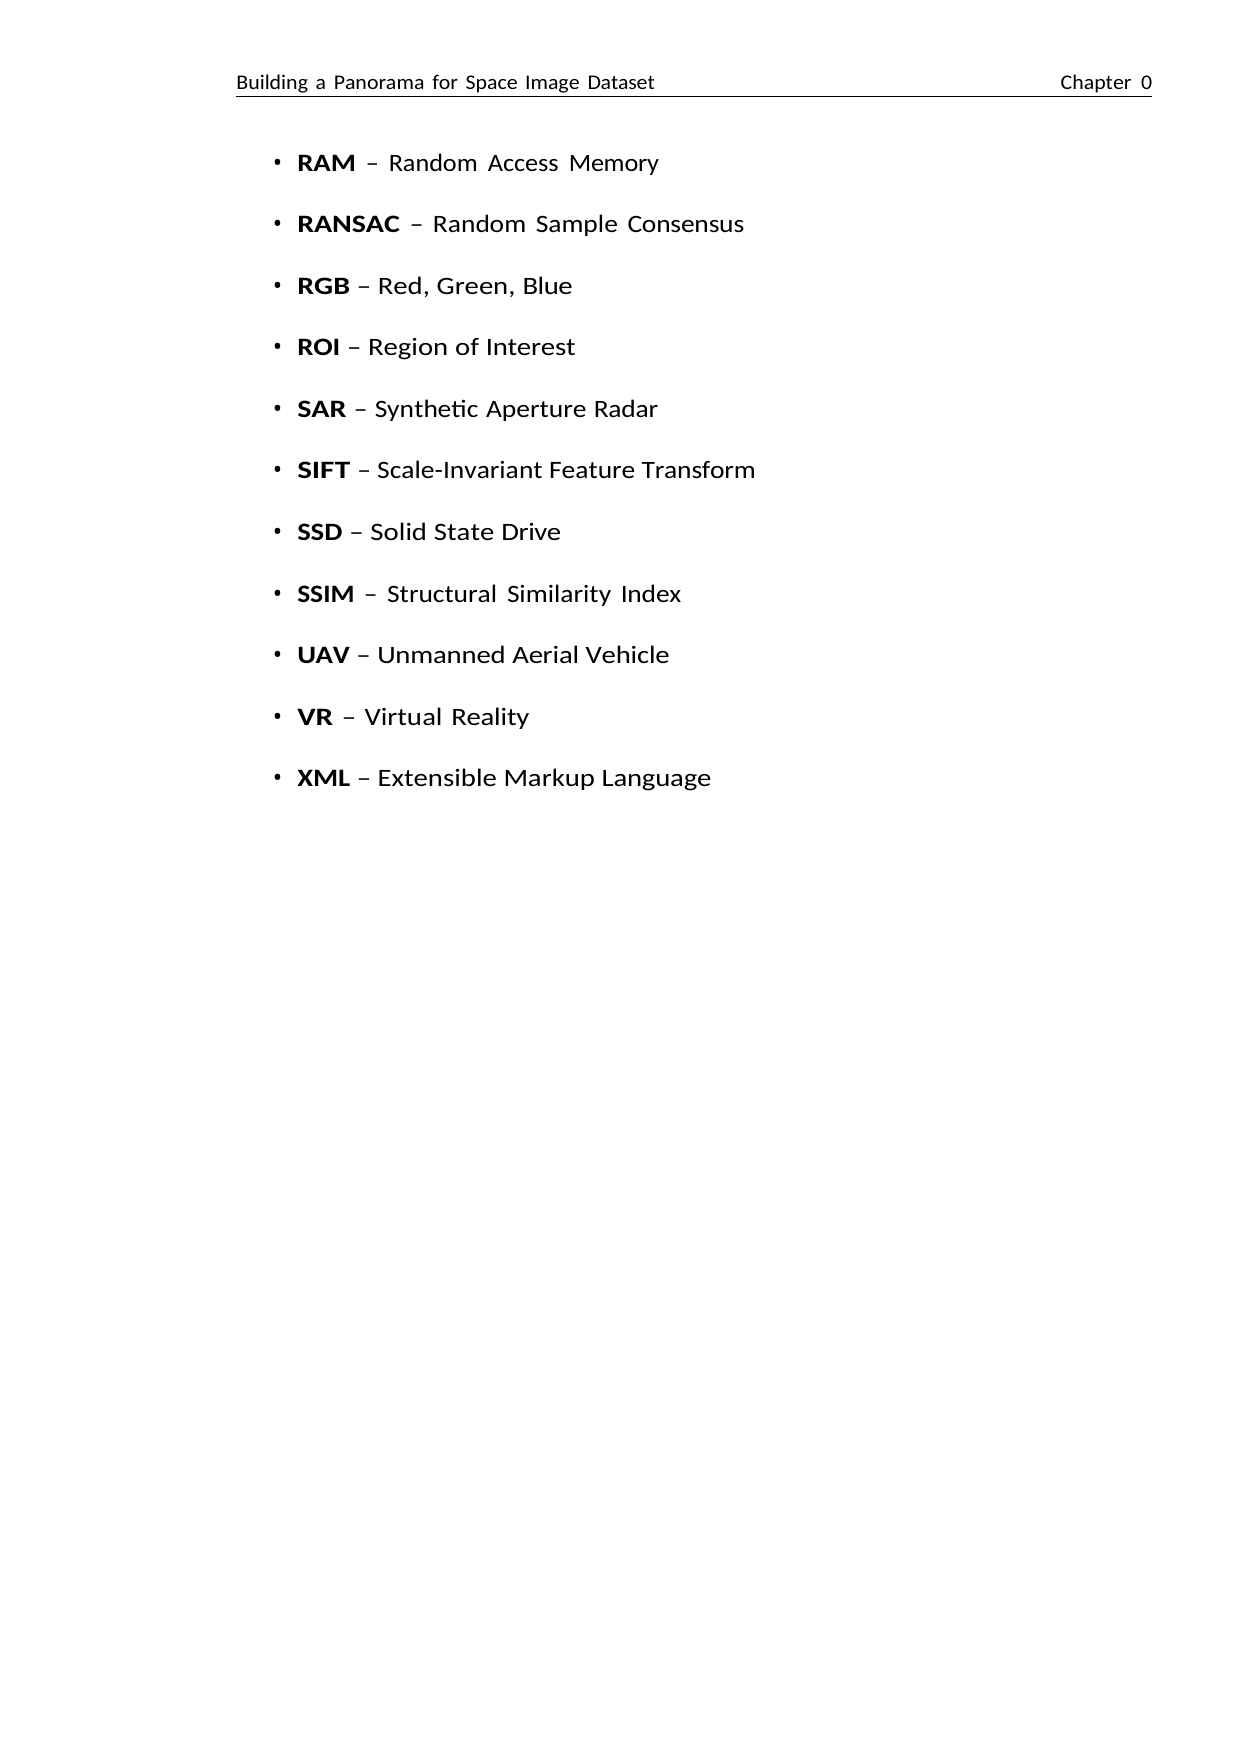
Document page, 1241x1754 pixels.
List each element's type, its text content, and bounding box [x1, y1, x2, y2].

list VR – Virtual Reality [273, 698, 1181, 732]
list SIFT – Scale-Invariant Feature Transform [273, 452, 1181, 486]
list SSIM – Structural Similarity Index [273, 575, 1181, 609]
list RANSAC – Random Sample Consensus [273, 206, 1181, 240]
list SSD – Solid State Drive [273, 514, 1181, 548]
list SAR – Synthetic Aperture Radar [273, 391, 1181, 424]
list ROI – Region of Interest [273, 329, 1181, 363]
list UAV – Unmanned Aerial Vehicle [273, 637, 1181, 671]
list RGB – Red, Green, Blue [273, 267, 1181, 301]
list XML – Extensible Markup Language [273, 760, 1181, 794]
list RAM – Random Access Memory [273, 144, 1181, 178]
